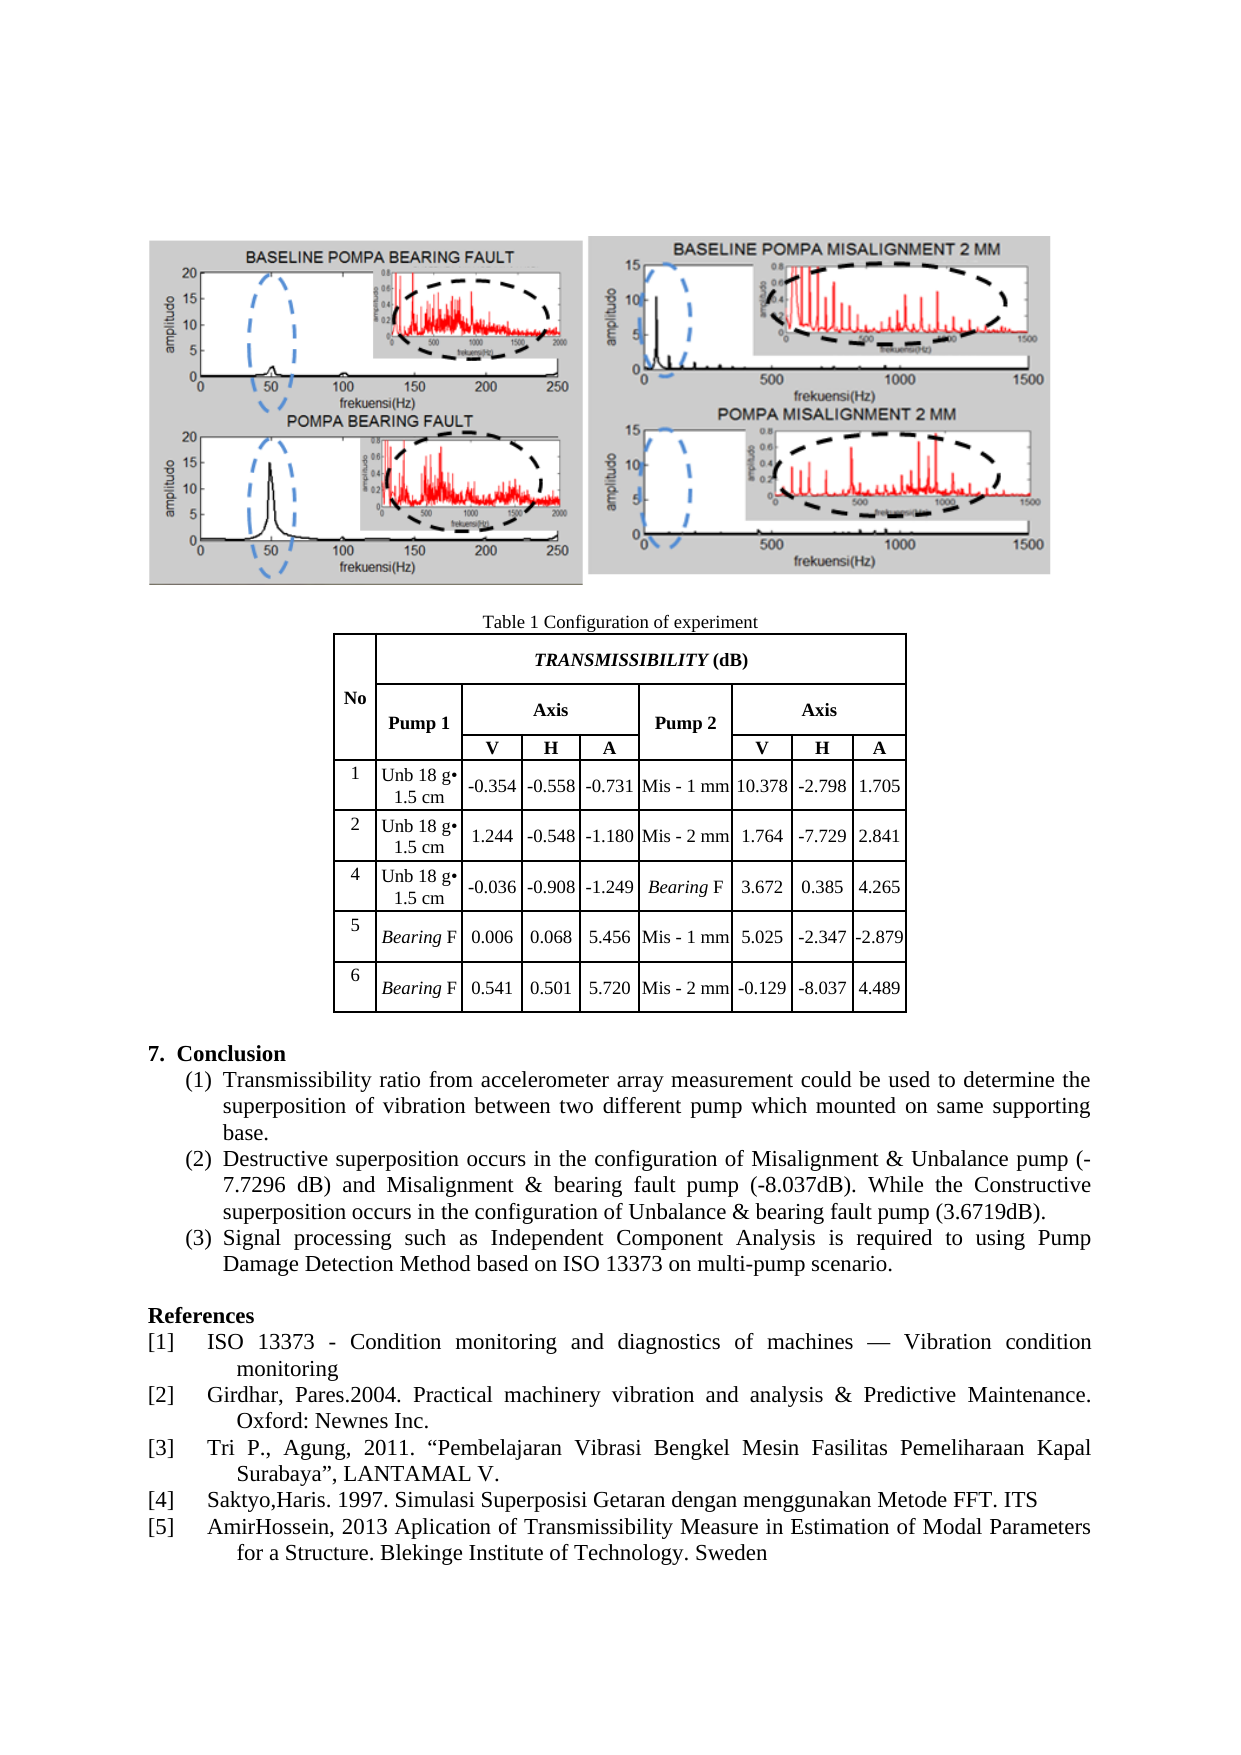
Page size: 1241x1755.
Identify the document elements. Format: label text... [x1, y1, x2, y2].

table_cell Bearing F [640, 862, 731, 910]
table_cell -0.908 [523, 862, 579, 910]
list Girdhar, Pares.2004. Practical machinery vibration and analysis & Predictive Maintenance. Oxford: Newnes Inc. [148, 1381, 1093, 1434]
table_cell 5.720 [581, 963, 638, 1011]
table_cell 4.265 [854, 862, 905, 910]
list Signal processing such as Independent Component Analysis is required to using Pump Damage Detection Method based on ISO 13373 on multi-pump scenario. [185, 1224, 1093, 1277]
table_cell 1.244 [463, 811, 521, 860]
table_cell Mis - 1 mm [640, 912, 731, 961]
table_cell -7.729 [793, 811, 852, 860]
text Table 1 Configuration of experiment [148, 611, 1093, 633]
table_header TRANSMISSIBILITY (dB) [377, 635, 905, 683]
table_cell 5 [335, 912, 375, 961]
table_cell V [733, 736, 791, 759]
table_cell 4.489 [854, 963, 905, 1011]
table_cell Bearing F [377, 963, 461, 1011]
list Saktyo,Haris. 1997. Simulasi Superposisi Getaran dengan menggunakan Metode FFT. ITS [148, 1486, 1093, 1513]
table_cell -0.129 [733, 963, 791, 1011]
table_cell -0.354 [463, 761, 521, 809]
table_cell V [463, 736, 521, 759]
table_cell -0.548 [523, 811, 579, 860]
table_cell -0.036 [463, 862, 521, 910]
table_cell 10.378 [733, 761, 791, 809]
table_cell 3.672 [733, 862, 791, 910]
table_cell -8.037 [793, 963, 852, 1011]
table_cell 5.456 [581, 912, 638, 961]
table_cell -1.249 [581, 862, 638, 910]
table_cell -2.798 [793, 761, 852, 809]
list AmirHossein, 2013 Aplication of Transmissibility Measure in Estimation of Modal Parameters for a Structure. Blekinge Institute of Technology. Sweden [148, 1513, 1093, 1565]
table_cell 4 [335, 862, 375, 910]
list ISO 13373 - Condition monitoring and diagnostics of machines — Vibration condition monitoring [148, 1328, 1093, 1381]
table_cell -2.347 [793, 912, 852, 961]
table_cell A [854, 736, 905, 759]
table_cell 0.006 [463, 912, 521, 961]
table_cell Unb 18 g• 1.5 cm [377, 761, 461, 809]
table_cell Axis [733, 685, 905, 734]
table_header No [335, 635, 375, 759]
table_cell Unb 18 g• 1.5 cm [377, 862, 461, 910]
text References [148, 1302, 1093, 1328]
table_cell A [581, 736, 638, 759]
table_cell 5.025 [733, 912, 791, 961]
table_cell 1 [335, 761, 375, 809]
list Tri P., Agung, 2011. “Pembelajaran Vibrasi Bengkel Mesin Fasilitas Pemeliharaan Kapal Surabaya”, LANTAMAL V. [148, 1434, 1093, 1486]
table_cell Unb 18 g• 1.5 cm [377, 811, 461, 860]
table_cell 2 [335, 811, 375, 860]
table_cell Pump 2 [640, 685, 731, 759]
table_cell Axis [463, 685, 638, 734]
table_cell 0.385 [793, 862, 852, 910]
table_cell -0.731 [581, 761, 638, 809]
table_cell -2.879 [854, 912, 905, 961]
table_cell Bearing F [377, 912, 461, 961]
list Conclusion [148, 1040, 1093, 1066]
table_cell H [523, 736, 579, 759]
table_cell Pump 1 [377, 685, 461, 759]
table_cell 1.764 [733, 811, 791, 860]
table_cell Mis - 2 mm [640, 963, 731, 1011]
table_cell 1.705 [854, 761, 905, 809]
table_cell 2.841 [854, 811, 905, 860]
table_cell H [793, 736, 852, 759]
table_cell 0.068 [523, 912, 579, 961]
table_cell -0.558 [523, 761, 579, 809]
table_cell 0.501 [523, 963, 579, 1011]
list Transmissibility ratio from accelerometer array measurement could be used to determine the superposition of vibration between two different pump which mounted on same supporting base. [185, 1066, 1093, 1145]
table_cell Mis - 1 mm [640, 761, 731, 809]
table_cell Mis - 2 mm [640, 811, 731, 860]
table_cell 0.541 [463, 963, 521, 1011]
list Destructive superposition occurs in the configuration of Misalignment & Unbalance pump (-7.7296 dB) and Misalignment & bearing fault pump (-8.037dB). While the Constructive superposition occurs in the configuration of Unbalance & bearing fault pump (3.6719dB). [185, 1145, 1093, 1224]
table_cell -1.180 [581, 811, 638, 860]
table_cell 6 [335, 963, 375, 1011]
